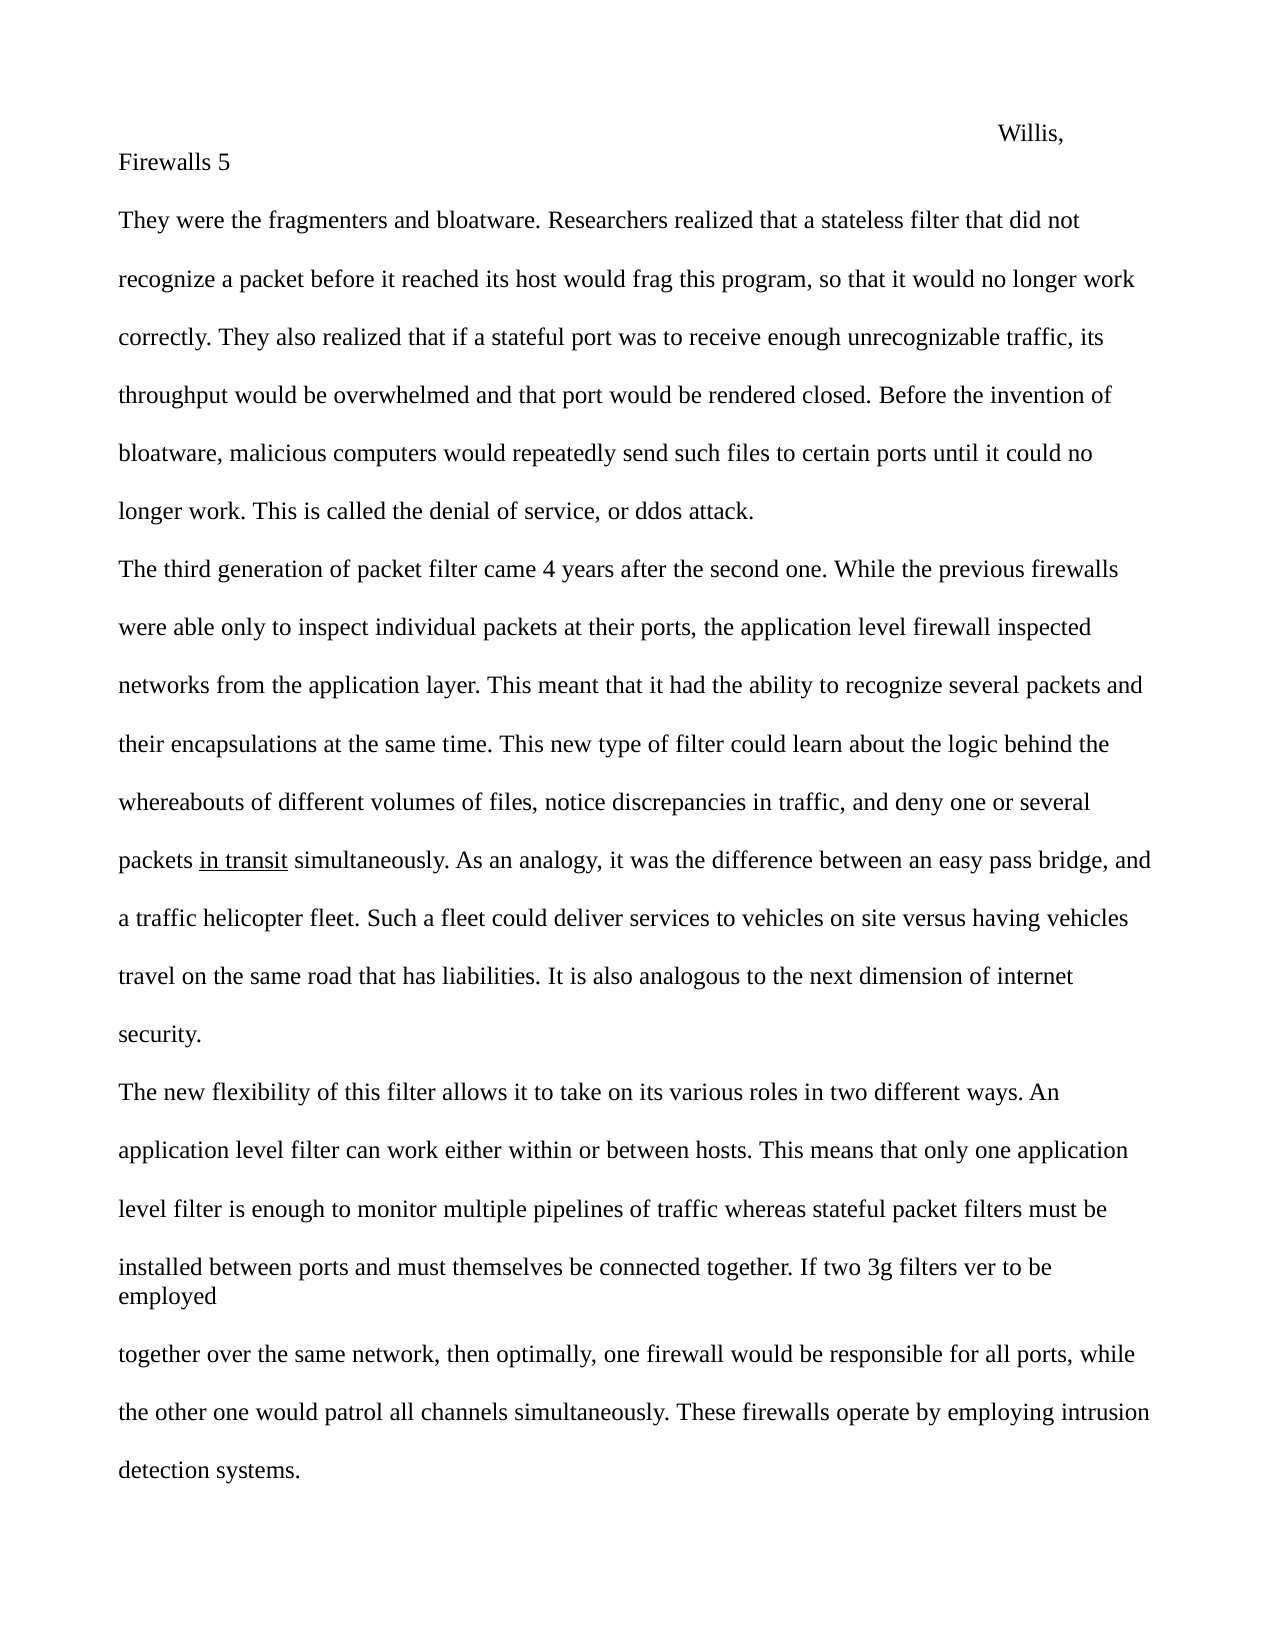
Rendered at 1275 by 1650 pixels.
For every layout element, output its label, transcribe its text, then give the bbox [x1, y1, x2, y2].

text The new flexibility of this filter allows it to take on its various roles in two different ways. An [118, 1077, 1157, 1106]
text networks from the application layer. This meant that it had the ability to recognize several packets and [118, 670, 1157, 699]
text were able only to inspect individual packets at their ports, the application level firewall inspected [118, 612, 1157, 641]
text together over the same network, then optimally, one firewall would be responsible for all ports, while [118, 1339, 1157, 1368]
text The third generation of packet filter came 4 years after the second one. While the previous firewalls [118, 554, 1157, 583]
text whereabouts of different volumes of files, notice discrepancies in traffic, and deny one or several [118, 787, 1157, 816]
text travel on the same road that has liabilities. It is also analogous to the next dimension of internet [118, 961, 1157, 990]
text correctly. They also realized that if a stateful port was to receive enough unrecognizable traffic, its [118, 322, 1157, 351]
text recognize a packet before it reached its host would frag this program, so that it would no longer work [118, 263, 1157, 293]
text packets in transit simultaneously. As an analogy, it was the difference between an easy pass bridge, and [118, 845, 1157, 874]
text installed between ports and must themselves be connected together. If two 3g filters ver to be employed [118, 1252, 1157, 1310]
text bloatware, malicious computers would repeatedly send such files to certain ports until it could no [118, 438, 1157, 467]
text security. [118, 1019, 1157, 1048]
text their encapsulations at the same time. This new type of filter could learn about the logic behind the [118, 728, 1157, 758]
text longer work. This is called the denial of service, or ddos attack. [118, 496, 1157, 525]
text They were the fragmenters and bloatware. Researchers realized that a stateless filter that did not [118, 205, 1157, 234]
text detection systems. [118, 1455, 1157, 1484]
text application level filter can work either within or between hosts. This means that only one application [118, 1135, 1157, 1164]
text a traffic helicopter fleet. Such a fleet could deliver services to vehicles on site versus having vehicles [118, 903, 1157, 932]
text throughput would be overwhelmed and that port would be rendered closed. Before the invention of [118, 380, 1157, 409]
text level filter is enough to monitor multiple pipelines of traffic whereas stateful packet filters must be [118, 1193, 1157, 1223]
text the other one would patrol all channels simultaneously. These firewalls operate by employing intrusion [118, 1397, 1157, 1426]
